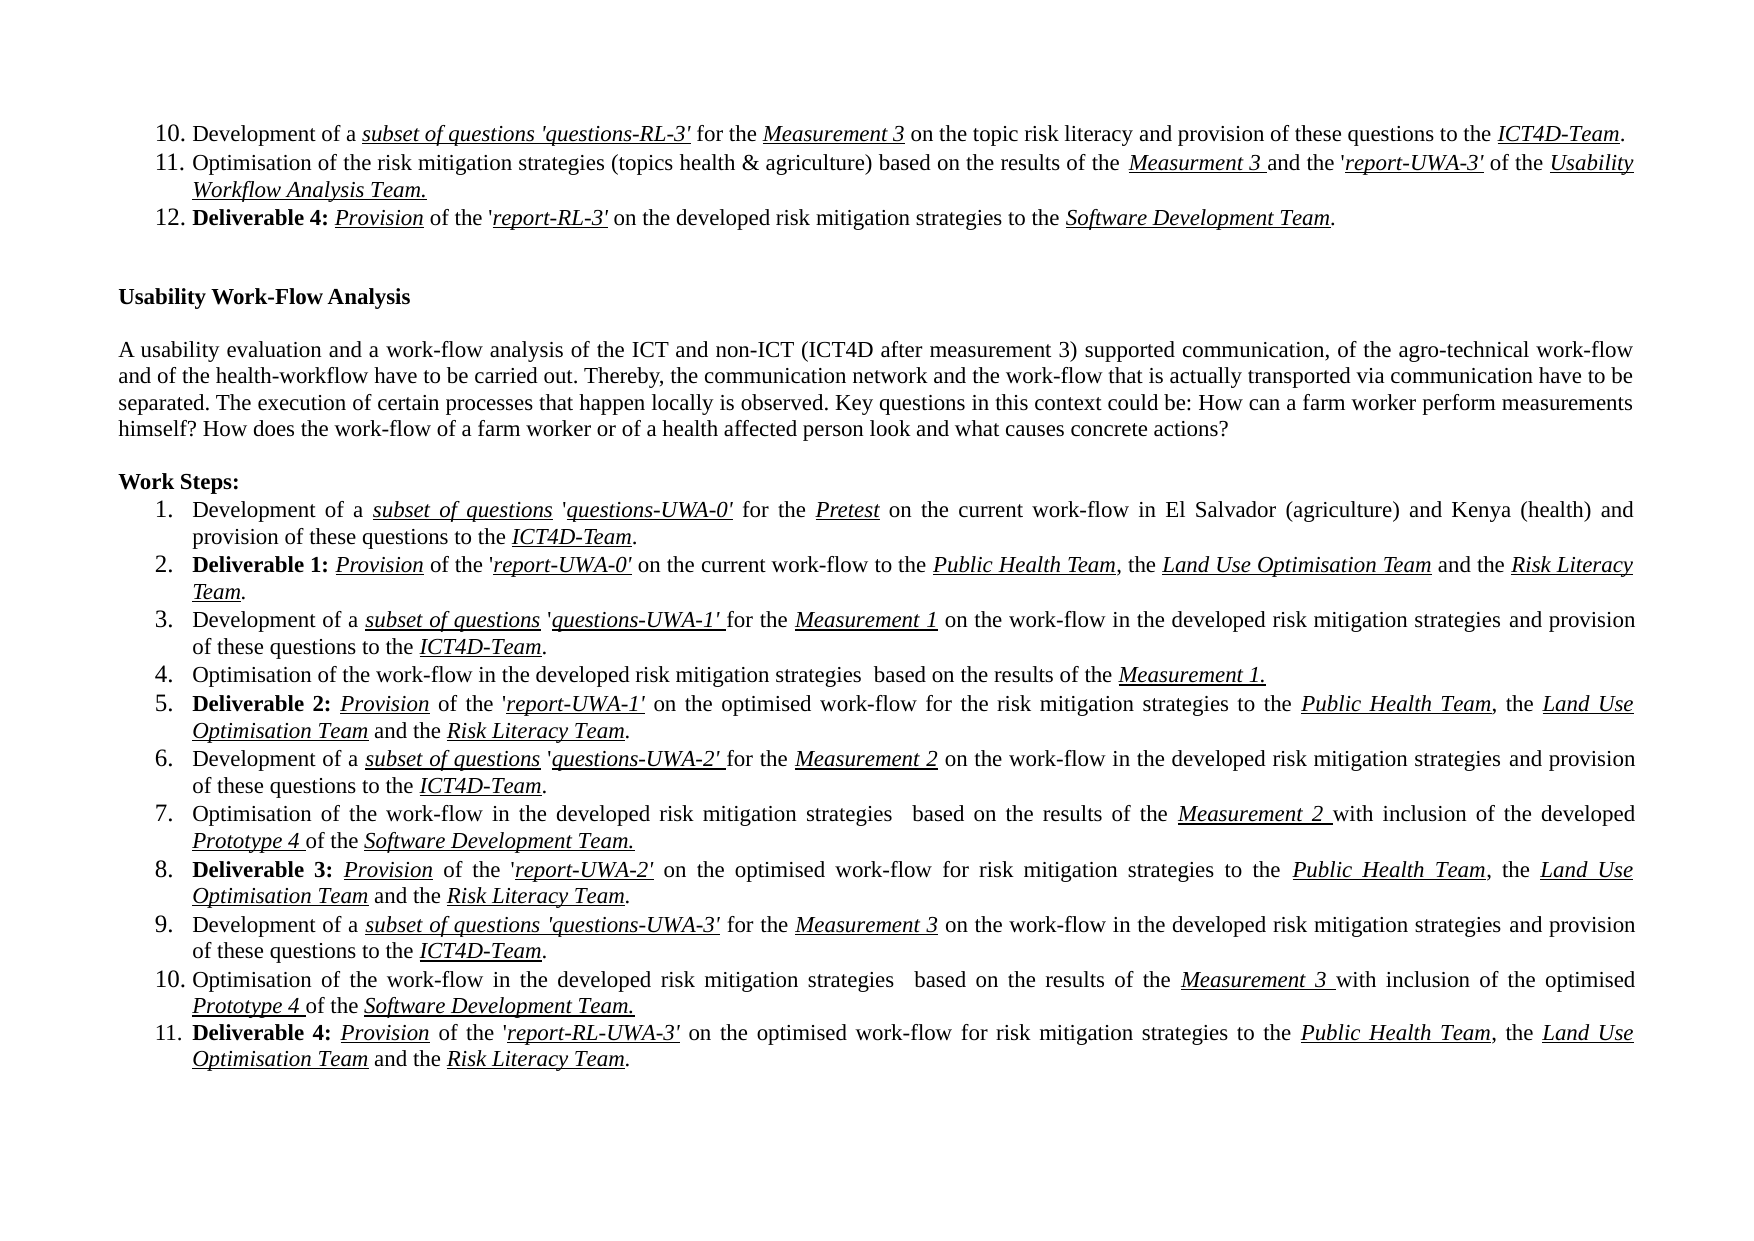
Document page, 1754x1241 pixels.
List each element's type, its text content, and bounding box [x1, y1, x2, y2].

list Optimisation of the work-flow in the developed risk mitigation strategies based on the results of the Measurement 2 with inclusion of the developed Prototype 4 of the Software Development Team. [154, 798, 1636, 854]
list Deliverable 1: Provision of the 'report-UWA-0' on the current work-flow to the Public Health Team, the Land Use Optimisation Team and the Risk Literacy Team. [154, 549, 1636, 604]
list Development of a subset of questions 'questions-UWA-1' for the Measurement 1 on the work-flow in the developed risk mitigation strategies and provision of these questions to the ICT4D-Team. [154, 604, 1636, 659]
list Optimisation of the risk mitigation strategies (topics health & agriculture) based on the results of the Measurment 3 and the 'report-UWA-3' of the Usability Workflow Analysis Team. [154, 147, 1636, 202]
text Usability Work-Flow Analysis [118, 283, 1636, 310]
list Deliverable 4: Provision of the 'report-RL-3' on the developed risk mitigation strategies to the Software Development Team. [154, 202, 1636, 231]
list Deliverable 3: Provision of the 'report-UWA-2' on the optimised work-flow for risk mitigation strategies to the Public Health Team, the Land Use Optimisation Team and the Risk Literacy Team. [154, 854, 1636, 909]
text A usability evaluation and a work-flow analysis of the ICT and non-ICT (ICT4D after measurement 3) supported communication, of the agro-technical work-flow and of the health-workflow have to be carried out. Thereby, the communication network and the work-flow that is actually transported via communication have to be separated. The execution of certain processes that happen locally is observed. Key questions in this context could be: How can a farm worker perform measurements himself? How does the work-flow of a farm worker or of a health affected person look and what causes concrete actions? [118, 336, 1636, 442]
list Optimisation of the work-flow in the developed risk mitigation strategies based on the results of the Measurement 3 with inclusion of the optimised Prototype 4 of the Software Development Team. [154, 964, 1636, 1019]
list Deliverable 2: Provision of the 'report-UWA-1' on the optimised work-flow for the risk mitigation strategies to the Public Health Team, the Land Use Optimisation Team and the Risk Literacy Team. [154, 688, 1636, 743]
list Development of a subset of questions 'questions-UWA-2' for the Measurement 2 on the work-flow in the developed risk mitigation strategies and provision of these questions to the ICT4D-Team. [154, 743, 1636, 798]
text Work Steps: [118, 468, 1636, 494]
list Deliverable 4: Provision of the 'report-RL-UWA-3' on the optimised work-flow for risk mitigation strategies to the Public Health Team, the Land Use Optimisation Team and the Risk Literacy Team. [154, 1019, 1636, 1072]
list Optimisation of the work-flow in the developed risk mitigation strategies based on the results of the Measurement 1. [154, 659, 1636, 688]
list Development of a subset of questions 'questions-RL-3' for the Measurement 3 on the topic risk literacy and provision of these questions to the ICT4D-Team. [154, 118, 1636, 147]
list Development of a subset of questions 'questions-UWA-3' for the Measurement 3 on the work-flow in the developed risk mitigation strategies and provision of these questions to the ICT4D-Team. [154, 909, 1636, 964]
list Development of a subset of questions 'questions-UWA-0' for the Pretest on the current work-flow in El Salvador (agriculture) and Kenya (health) and provision of these questions to the ICT4D-Team. [154, 494, 1636, 549]
